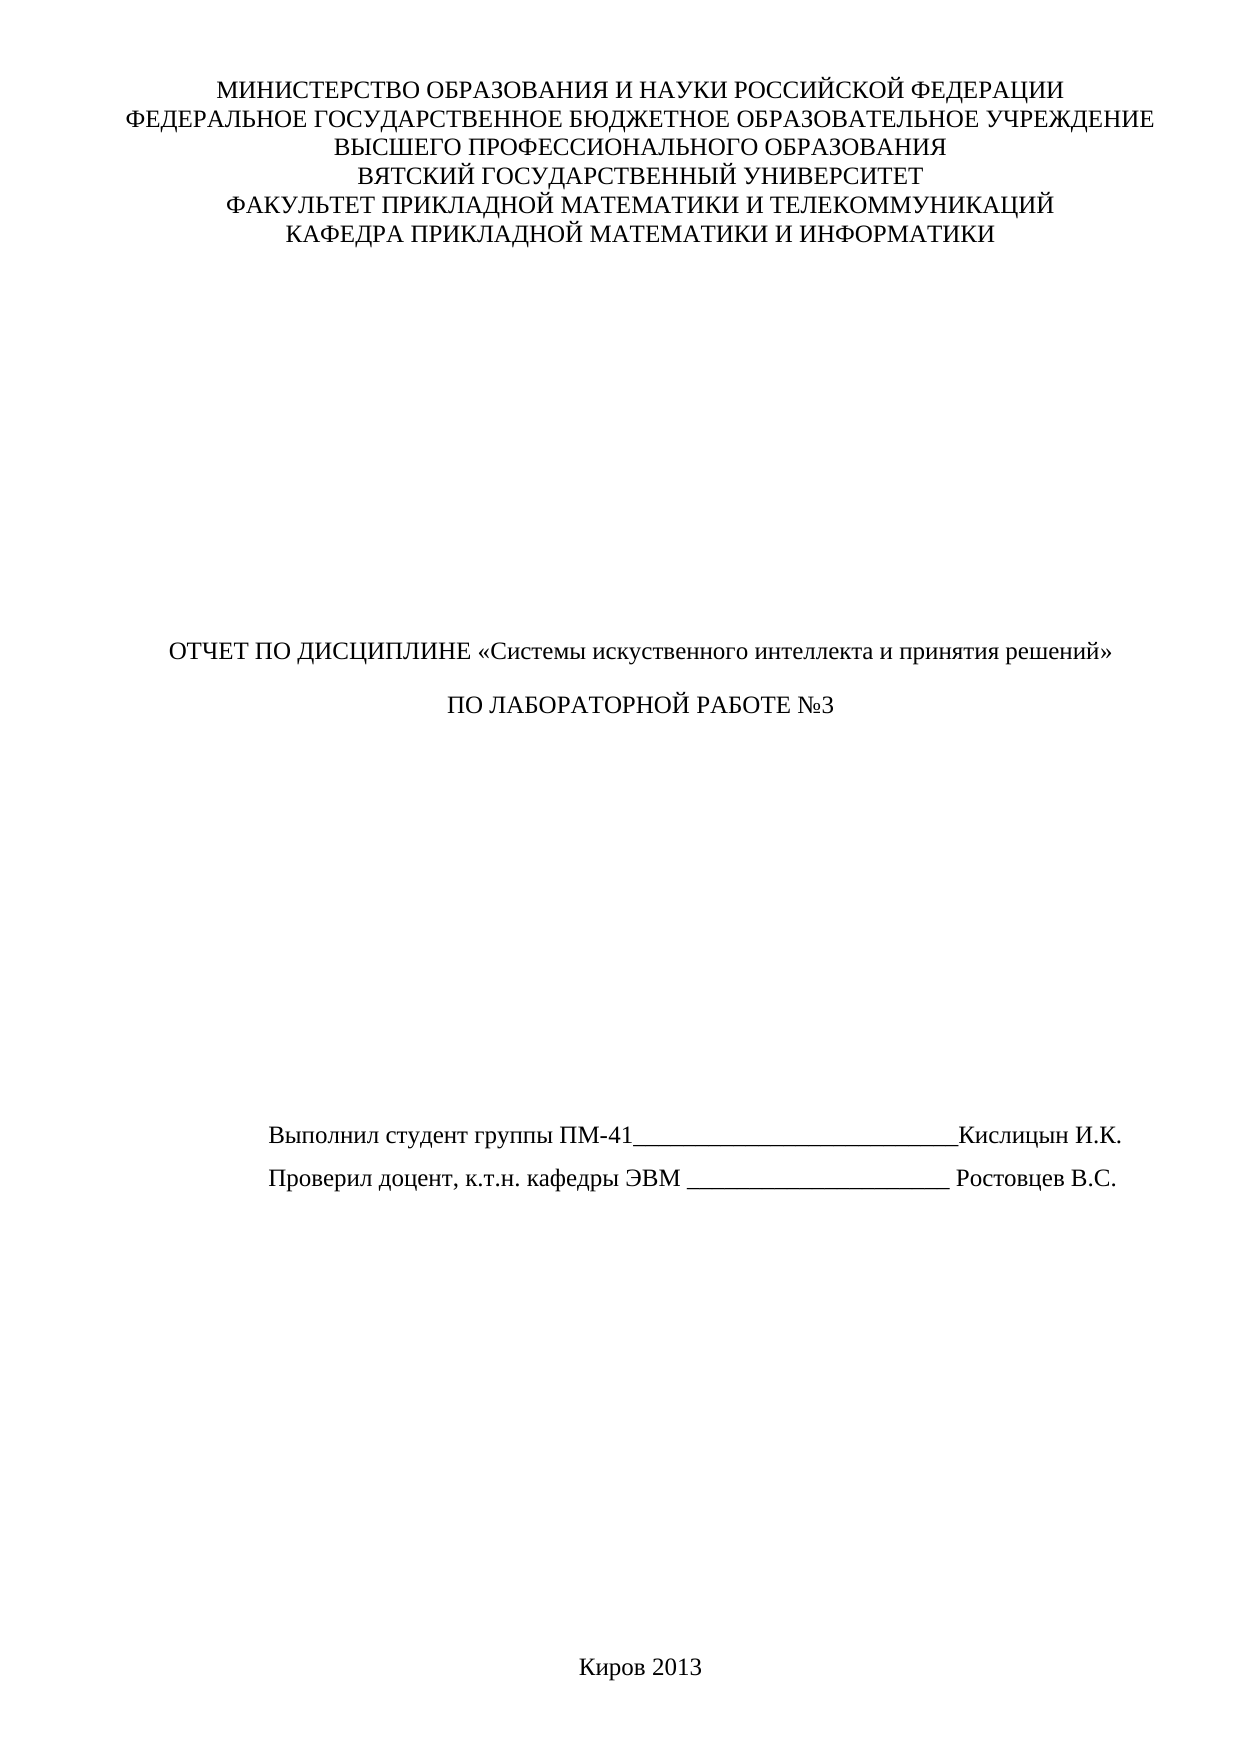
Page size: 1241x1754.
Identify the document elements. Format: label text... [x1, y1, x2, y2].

text ФАКУЛЬТЕТ ПРИКЛАДНОЙ МАТЕМАТИКИ И ТЕЛЕКОММУНИКАЦИЙ [118, 190, 1162, 219]
text Киров 2013 [118, 1652, 1162, 1681]
text Проверил доцент, к.т.н. кафедры ЭВМ _____________________ Ростовцев В.С. [268, 1163, 1162, 1192]
text Выполнил студент группы ПМ-41__________________________Кислицын И.К. [268, 1120, 1162, 1149]
text ФЕДЕРАЛЬНОЕ ГОСУДАРСТВЕННОЕ БЮДЖЕТНОЕ ОБРАЗОВАТЕЛЬНОЕ УЧРЕЖДЕНИЕ [118, 104, 1162, 132]
text ВЫСШЕГО ПРОФЕССИОНАЛЬНОГО ОБРАЗОВАНИЯ [118, 132, 1162, 161]
text ОТЧЕТ ПО ДИСЦИПЛИНЕ «Системы искуственного интеллекта и принятия решений» [118, 636, 1162, 665]
text ВЯТСКИЙ ГОСУДАРСТВЕННЫЙ УНИВЕРСИТЕТ [118, 161, 1162, 190]
text КАФЕДРА ПРИКЛАДНОЙ МАТЕМАТИКИ И ИНФОРМАТИКИ [118, 219, 1162, 247]
text ПО ЛАБОРАТОРНОЙ РАБОТЕ №3 [118, 690, 1162, 719]
text Министерство образования и науки РОССИЙСКОЙ ФЕДЕРАЦИИ [118, 75, 1162, 104]
